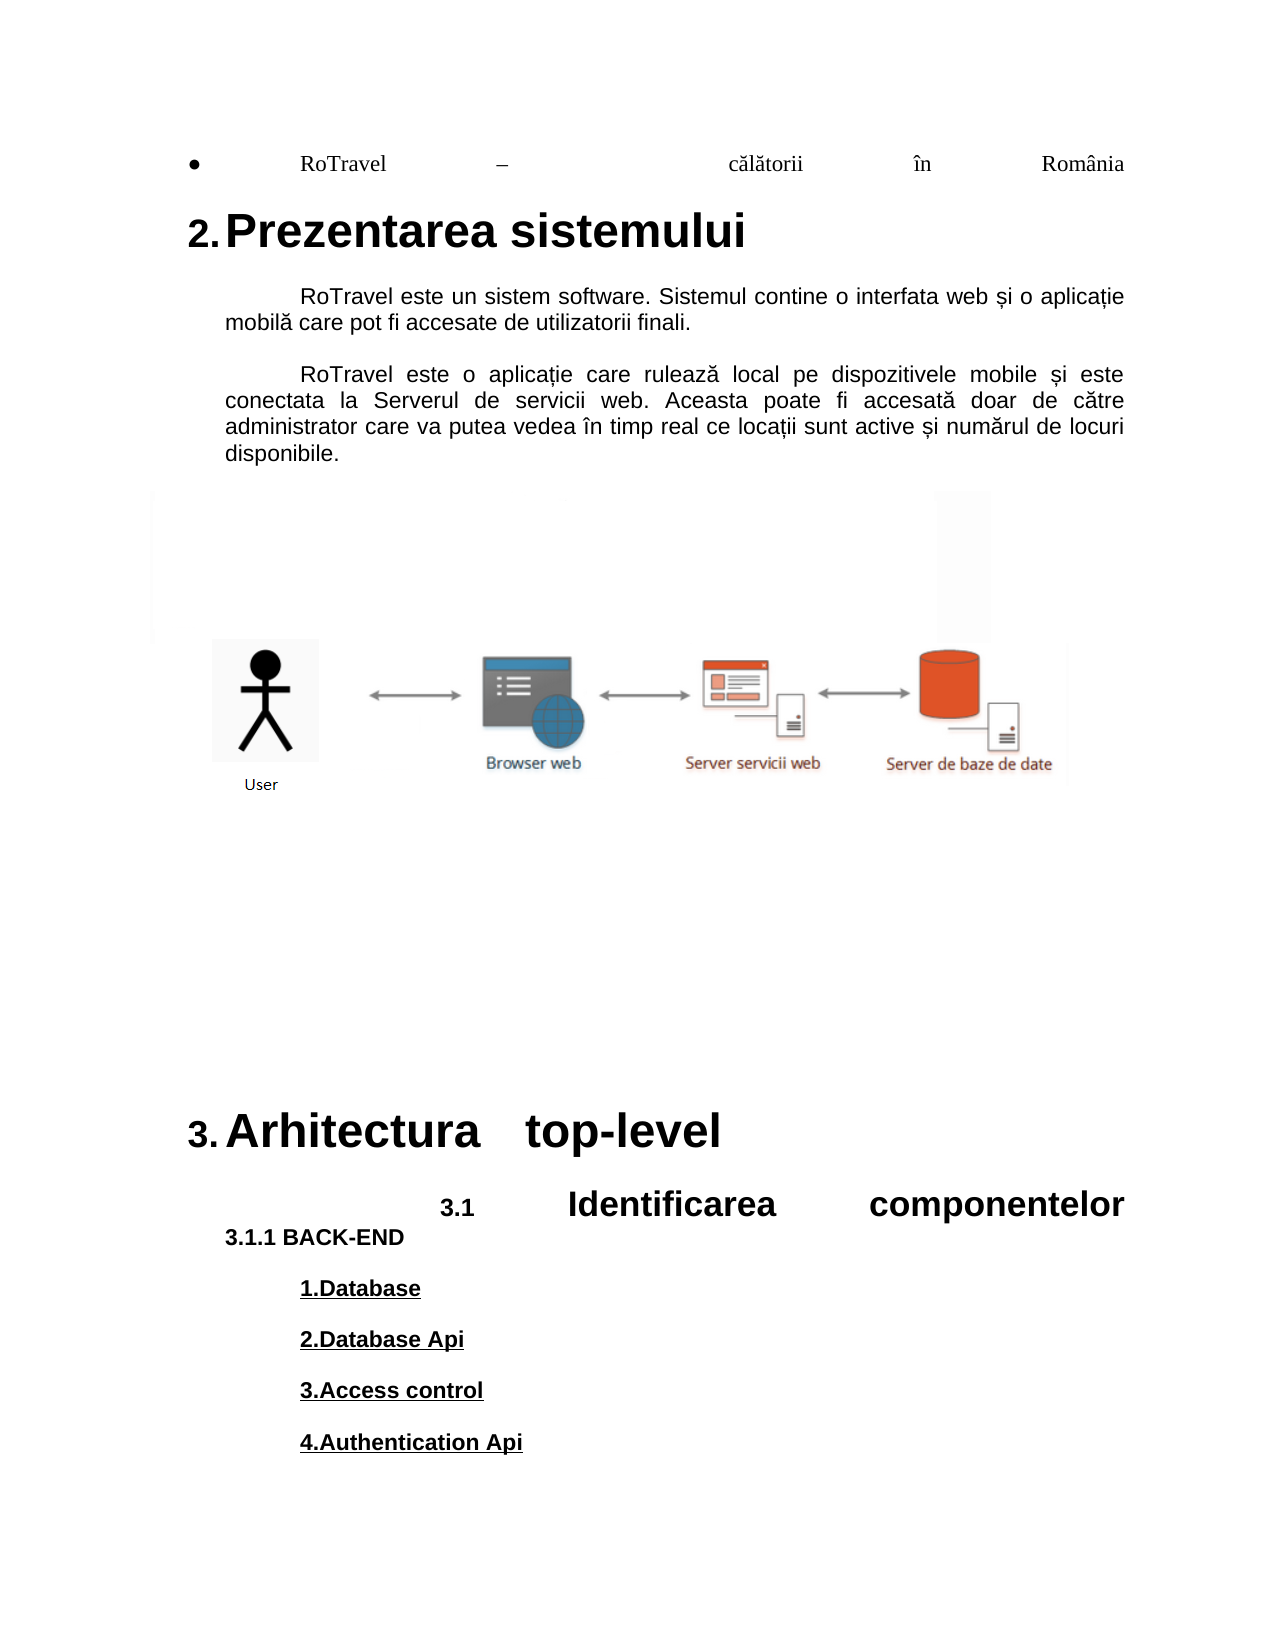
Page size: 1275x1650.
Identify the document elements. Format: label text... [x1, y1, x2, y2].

list Prezentarea sistemului [187, 203, 1125, 258]
picture [150, 491, 1125, 891]
list Arhitectura top-level [187, 1103, 1125, 1158]
list RoTravel – călătorii în România [187, 150, 1125, 203]
text RoTravel este o aplicație care rulează local pe dispozitivele mobile și este conectata la Serverul de servicii web. Aceasta poate fi accesată doar de către administrator care va putea vedea în timp real ce locații sunt active și numărul de locuri disponibile. [225, 361, 1125, 466]
text 3.1 Identificarea componentelor 3.1.1 BACK-END [150, 1183, 1125, 1250]
text RoTravel este un sistem software. Sistemul contine o interfata web și o aplicație mobilă care pot fi accesate de utilizatorii finali. [225, 283, 1125, 336]
text 2.Database Api [300, 1326, 1125, 1352]
text 4.Authentication Api [300, 1429, 1125, 1455]
text 3.Access control [300, 1377, 1125, 1404]
text 1.Database [225, 1275, 1125, 1301]
